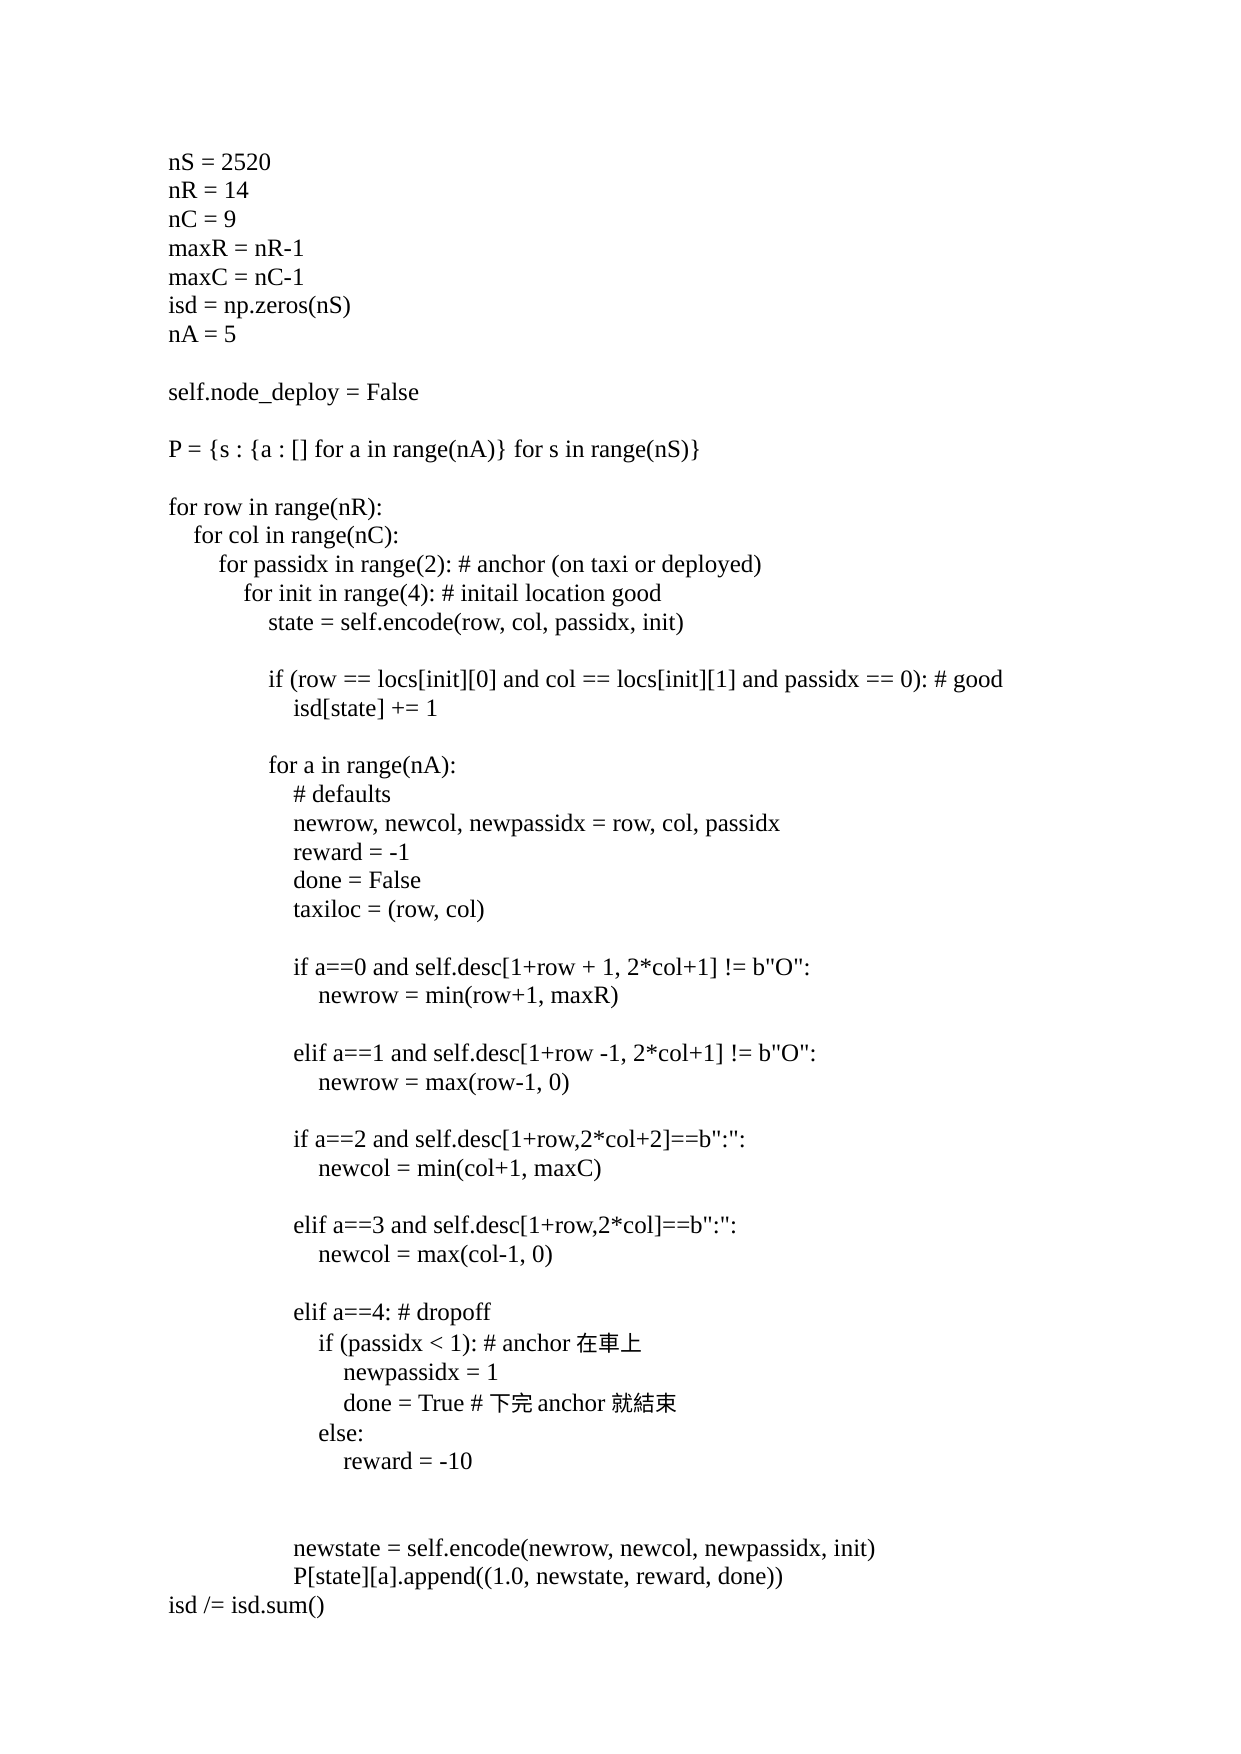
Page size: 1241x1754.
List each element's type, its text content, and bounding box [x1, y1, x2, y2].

text done = True # 下完anchor 就結束 [118, 1386, 1122, 1418]
text newrow = min(row+1, maxR) [118, 981, 1122, 1009]
text state = self.encode(row, col, passidx, init) [118, 607, 1122, 636]
text self.node_deploy = False [118, 377, 1122, 406]
text newcol = max(col-1, 0) [118, 1239, 1122, 1268]
text reward = -10 [118, 1446, 1122, 1475]
text elif a==4: # dropoff [118, 1297, 1122, 1326]
text isd /= isd.sum() [118, 1590, 1122, 1619]
text # defaults [118, 779, 1122, 808]
text for col in range(nC): [118, 521, 1122, 549]
text taxiloc = (row, col) [118, 894, 1122, 923]
text if (row == locs[init][0] and col == locs[init][1] and passidx == 0): # good [118, 664, 1122, 693]
text for init in range(4): # initail location good [118, 578, 1122, 607]
text done = False [118, 866, 1122, 894]
text nS = 2520 [118, 147, 1122, 176]
text maxC = nC-1 [118, 262, 1122, 291]
text maxR = nR-1 [118, 233, 1122, 262]
text nA = 5 [118, 319, 1122, 348]
text newstate = self.encode(newrow, newcol, newpassidx, init) [118, 1533, 1122, 1561]
text isd = np.zeros(nS) [118, 291, 1122, 319]
text newrow = max(row-1, 0) [118, 1067, 1122, 1096]
text for row in range(nR): [118, 492, 1122, 521]
text newrow, newcol, newpassidx = row, col, passidx [118, 808, 1122, 837]
text else: [118, 1418, 1122, 1446]
text P[state][a].append((1.0, newstate, reward, done)) [118, 1561, 1122, 1590]
text nR = 14 [118, 176, 1122, 204]
text isd[state] += 1 [118, 693, 1122, 722]
text if a==2 and self.desc[1+row,2*col+2]==b":": [118, 1124, 1122, 1153]
text elif a==1 and self.desc[1+row -1, 2*col+1] != b"O": [118, 1038, 1122, 1067]
text for a in range(nA): [118, 751, 1122, 779]
text newcol = min(col+1, maxC) [118, 1153, 1122, 1182]
text if a==0 and self.desc[1+row + 1, 2*col+1] != b"O": [118, 952, 1122, 981]
text for passidx in range(2): # anchor (on taxi or deployed) [118, 549, 1122, 578]
text reward = -1 [118, 837, 1122, 866]
text newpassidx = 1 [118, 1357, 1122, 1386]
text elif a==3 and self.desc[1+row,2*col]==b":": [118, 1211, 1122, 1239]
text nC = 9 [118, 204, 1122, 233]
text P = {s : {a : [] for a in range(nA)} for s in range(nS)} [118, 434, 1122, 463]
text if (passidx < 1): # anchor 在車上 [118, 1326, 1122, 1357]
